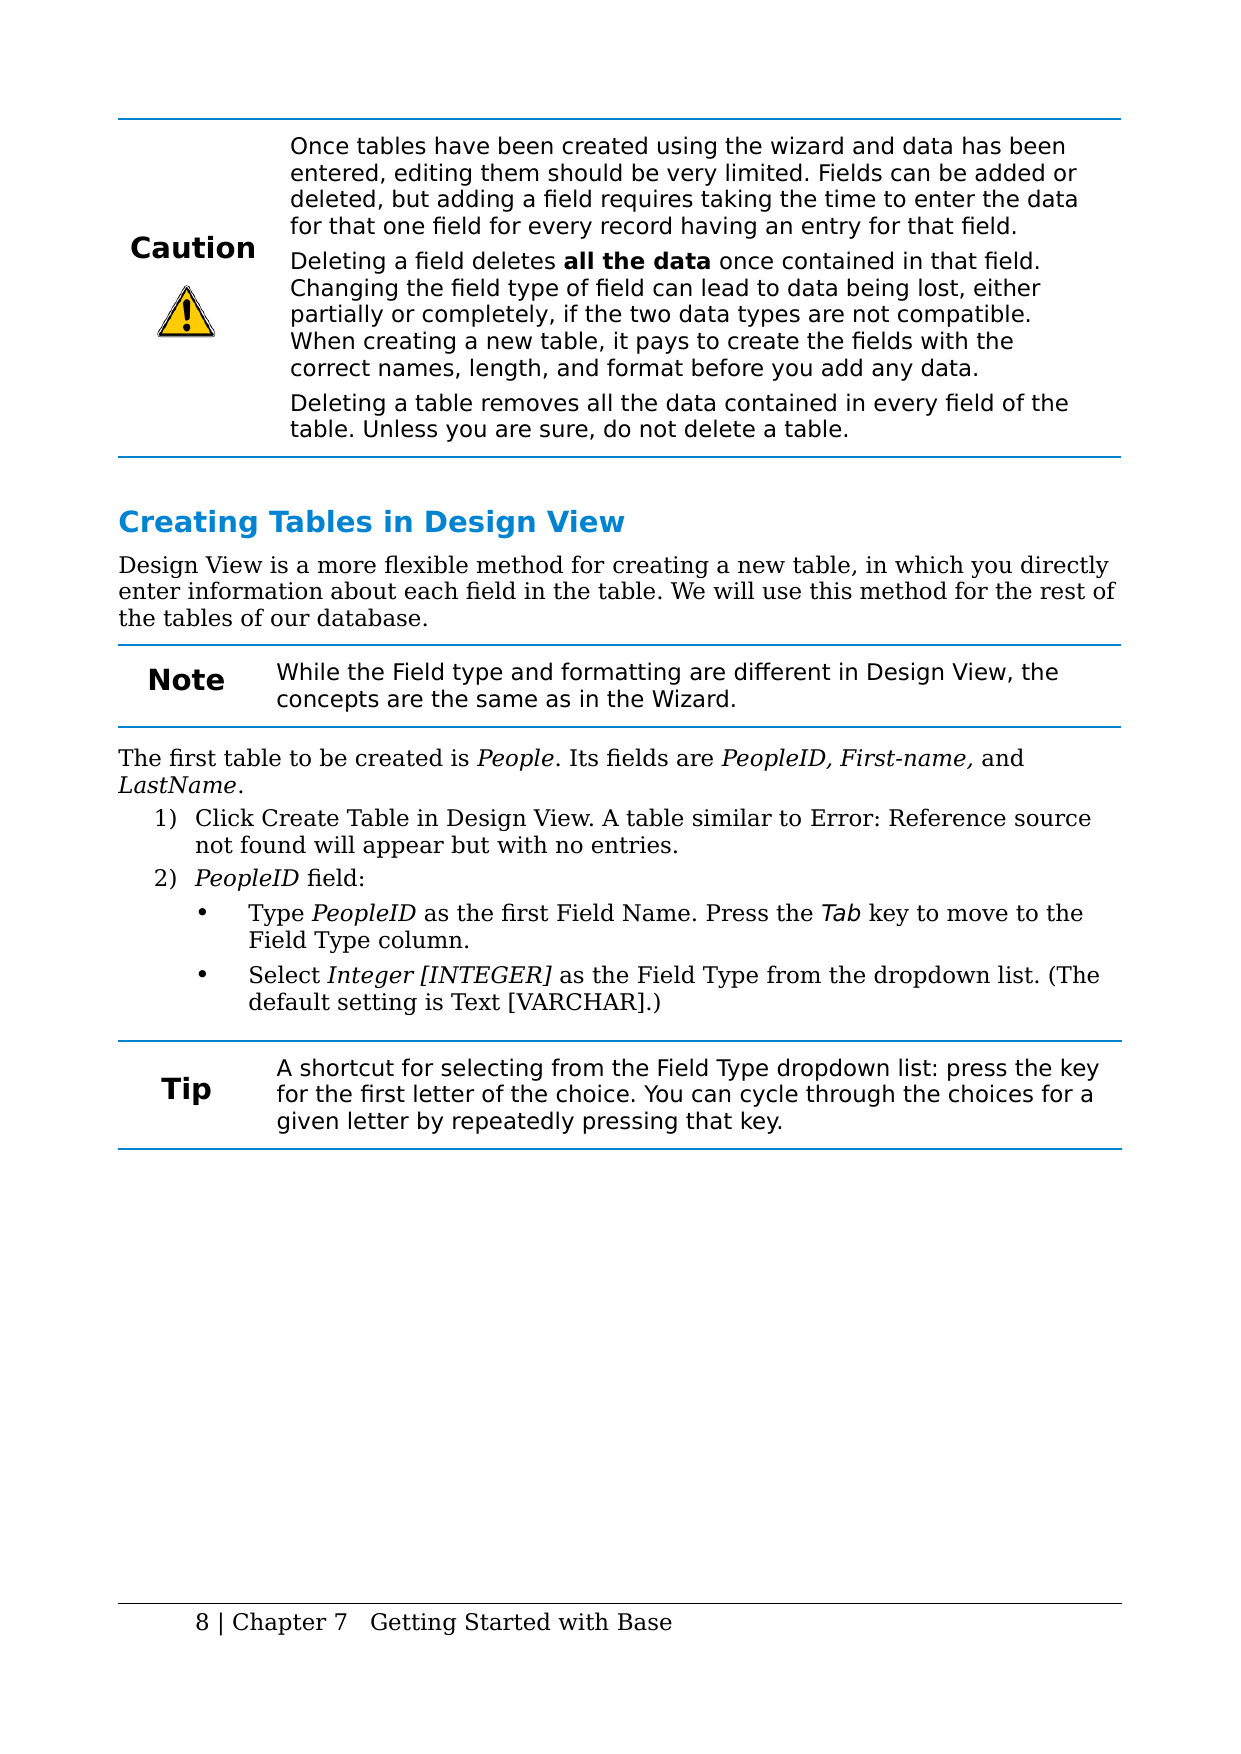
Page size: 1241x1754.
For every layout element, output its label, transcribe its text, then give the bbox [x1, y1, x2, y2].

list Type PeopleID as the first Field Name. Press the Tab key to move to the Field Type column. [195, 898, 1122, 954]
table_header A shortcut for selecting from the Field Type dropdown list: press the key for the first letter of the choice. You can cycle through the choices for a given letter by repeatedly pressing that key. [255, 1042, 1122, 1148]
list The first table to be created is People. Its fields are PeopleID, First-name, and LastName. [118, 746, 1122, 799]
text Design View is a more flexible method for creating a new table, in which you directly enter information about each field in the table. We will use this method for the rest of the tables of our database. [118, 552, 1122, 632]
list PeopleID field: [177, 865, 1122, 892]
picture [153, 281, 219, 341]
table_header Note [118, 646, 255, 726]
subtitle Creating Tables in Design View [118, 506, 1122, 539]
table_header Tip [118, 1042, 255, 1148]
table_header Once tables have been created using the wizard and data has been entered, editing them should be very limited. Fields can be added or deleted, but adding a field requires taking the time to enter the data for that one field for every record having an entry for that field. Deleting a field deletes all the data once contained in that field. Changing the field type of field can lead to data being lost, either partially or completely, if the two data types are not compatible. When creating a new table, it pays to create the fields with the correct names, length, and format before you add any data. Deleting a table removes all the data contained in every field of the table. Unless you are sure, do not delete a table. [269, 120, 1121, 456]
table_header While the Field type and formatting are different in Design View, the concepts are the same as in the Wizard. [255, 646, 1121, 726]
list Select Integer [INTEGER] as the Field Type from the dropdown list. (The default setting is Text [VARCHAR].) [195, 960, 1122, 1016]
list Click Create Table in Design View. A table similar to Fout: Bron van verwijzing niet gevonden will appear but with no entries. [177, 805, 1122, 859]
table_header Caution [118, 120, 268, 456]
